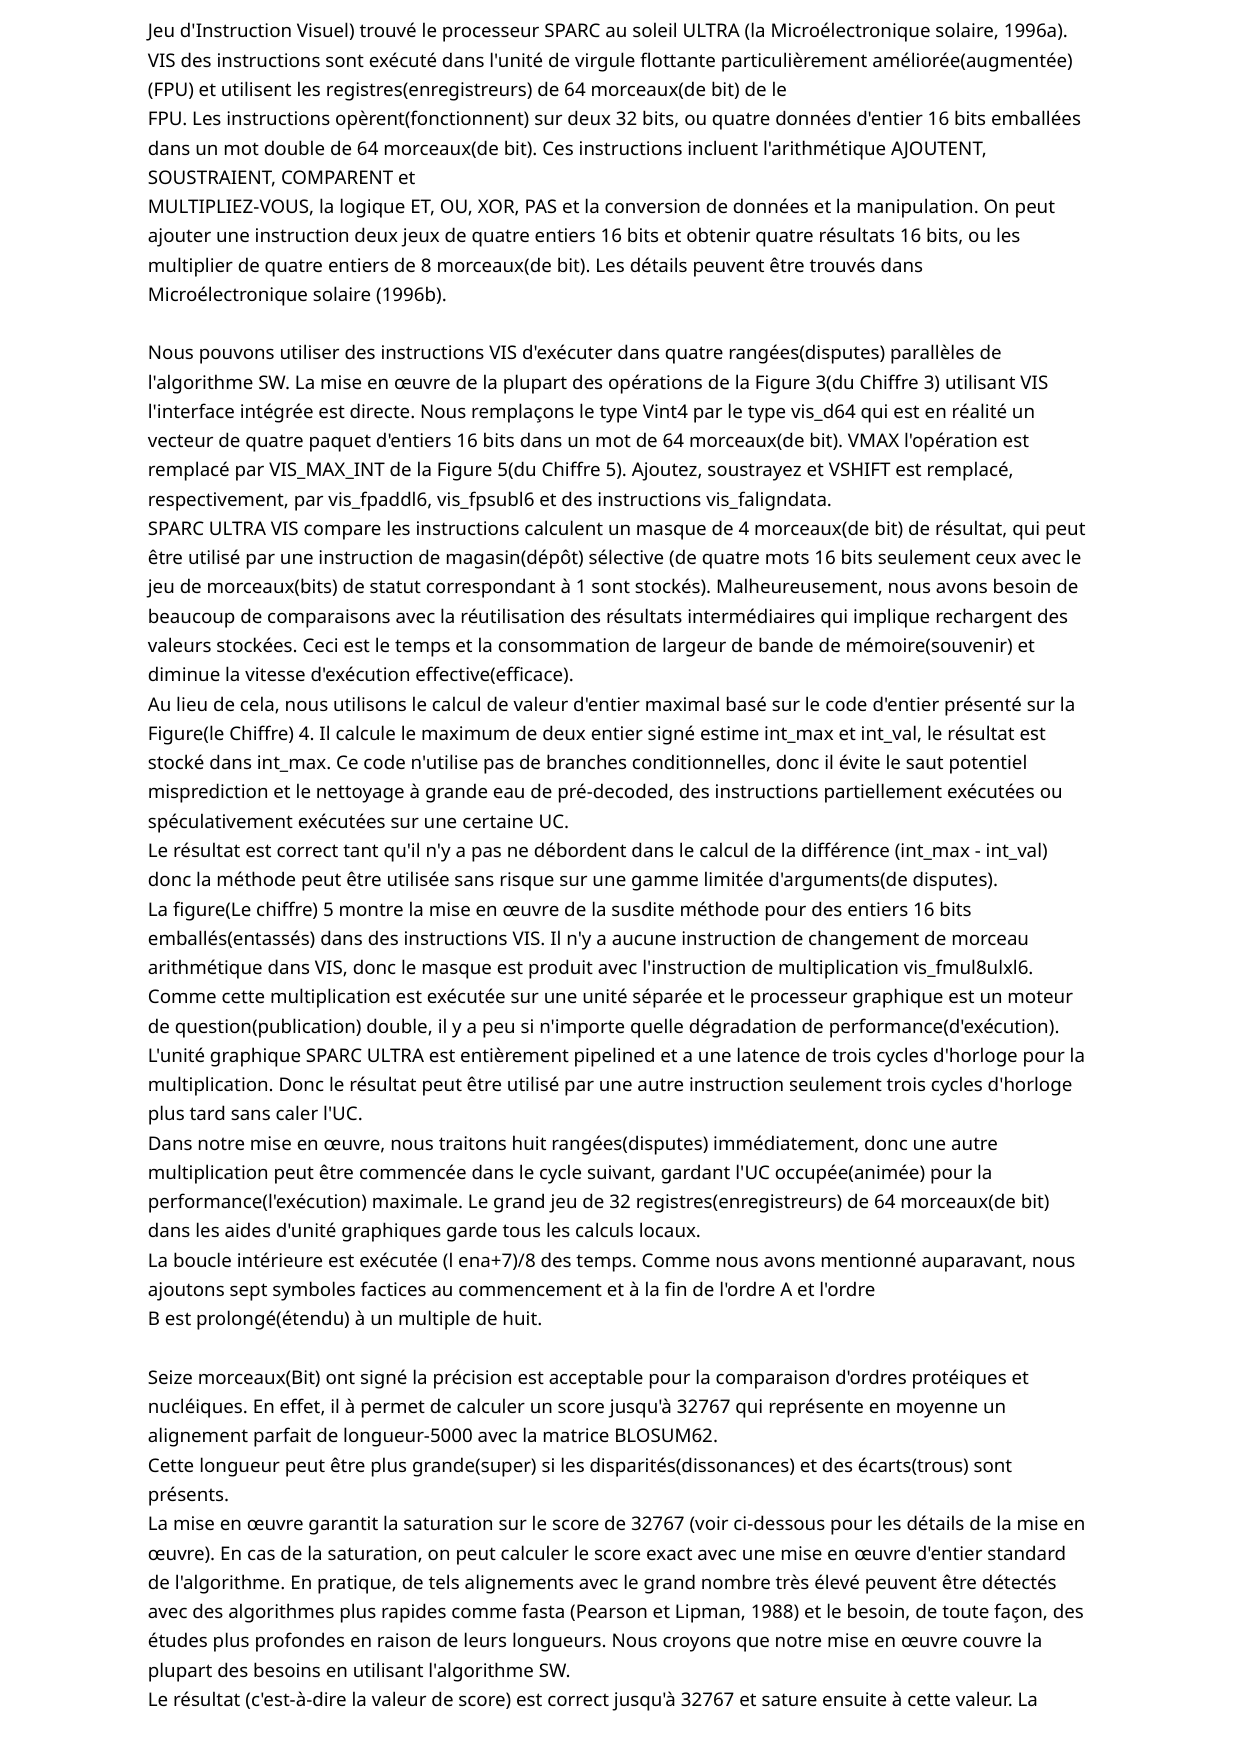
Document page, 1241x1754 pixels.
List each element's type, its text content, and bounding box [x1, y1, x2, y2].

text Jeu d'Instruction Visuel) trouvé le processeur SPARC au soleil ULTRA (la Microélectronique solaire, 1996a). VIS des instructions sont exécuté dans l'unité de virgule flottante particulièrement améliorée(augmentée) (FPU) et utilisent les registres(enregistreurs) de 64 morceaux(de bit) de le FPU. Les instructions opèrent(fonctionnent) sur deux 32 bits, ou quatre données d'entier 16 bits emballées dans un mot double de 64 morceaux(de bit). Ces instructions incluent l'arithmétique AJOUTENT, SOUSTRAIENT, COMPARENT et MULTIPLIEZ-VOUS, la logique ET, OU, XOR, PAS et la conversion de données et la manipulation. On peut ajouter une instruction deux jeux de quatre entiers 16 bits et obtenir quatre résultats 16 bits, ou les multiplier de quatre entiers de 8 morceaux(de bit). Les détails peuvent être trouvés dans Microélectronique solaire (1996b). [148, 18, 1092, 307]
text Nous pouvons utiliser des instructions VIS d'exécuter dans quatre rangées(disputes) parallèles de l'algorithme SW. La mise en œuvre de la plupart des opérations de la Figure 3(du Chiffre 3) utilisant VIS l'interface intégrée est directe. Nous remplaçons le type Vint4 par le type vis_d64 qui est en réalité un vecteur de quatre paquet d'entiers 16 bits dans un mot de 64 morceaux(de bit). VMAX l'opération est remplacé par VIS_MAX_INT de la Figure 5(du Chiffre 5). Ajoutez, soustrayez et VSHIFT est remplacé, respectivement, par vis_fpaddl6, vis_fpsubl6 et des instructions vis_faligndata. SPARC ULTRA VIS compare les instructions calculent un masque de 4 morceaux(de bit) de résultat, qui peut être utilisé par une instruction de magasin(dépôt) sélective (de quatre mots 16 bits seulement ceux avec le jeu de morceaux(bits) de statut correspondant à 1 sont stockés). Malheureusement, nous avons besoin de beaucoup de comparaisons avec la réutilisation des résultats intermédiaires qui implique rechargent des valeurs stockées. Ceci est le temps et la consommation de largeur de bande de mémoire(souvenir) et diminue la vitesse d'exécution effective(efficace). Au lieu de cela, nous utilisons le calcul de valeur d'entier maximal basé sur le code d'entier présenté sur la Figure(le Chiffre) 4. Il calcule le maximum de deux entier signé estime int_max et int_val, le résultat est stocké dans int_max. Ce code n'utilise pas de branches conditionnelles, donc il évite le saut potentiel misprediction et le nettoyage à grande eau de pré-decoded, des instructions partiellement exécutées ou spéculativement exécutées sur une certaine UC. Le résultat est correct tant qu'il n'y a pas ne débordent dans le calcul de la différence (int_max - int_val) donc la méthode peut être utilisée sans risque sur une gamme limitée d'arguments(de disputes). La figure(Le chiffre) 5 montre la mise en œuvre de la susdite méthode pour des entiers 16 bits emballés(entassés) dans des instructions VIS. Il n'y a aucune instruction de changement de morceau arithmétique dans VIS, donc le masque est produit avec l'instruction de multiplication vis_fmul8ulxl6. Comme cette multiplication est exécutée sur une unité séparée et le processeur graphique est un moteur de question(publication) double, il y a peu si n'importe quelle dégradation de performance(d'exécution). L'unité graphique SPARC ULTRA est entièrement pipelined et a une latence de trois cycles d'horloge pour la multiplication. Donc le résultat peut être utilisé par une autre instruction seulement trois cycles d'horloge plus tard sans caler l'UC. Dans notre mise en œuvre, nous traitons huit rangées(disputes) immédiatement, donc une autre multiplication peut être commencée dans le cycle suivant, gardant l'UC occupée(animée) pour la performance(l'exécution) maximale. Le grand jeu de 32 registres(enregistreurs) de 64 morceaux(de bit) dans les aides d'unité graphiques garde tous les calculs locaux. La boucle intérieure est exécutée (l ena+7)/8 des temps. Comme nous avons mentionné auparavant, nous ajoutons sept symboles factices au commencement et à la fin de l'ordre A et l'ordre B est prolongé(étendu) à un multiple de huit. [148, 340, 1092, 1331]
text Seize morceaux(Bit) ont signé la précision est acceptable pour la comparaison d'ordres protéiques et nucléiques. En effet, il à permet de calculer un score jusqu'à 32767 qui représente en moyenne un alignement parfait de longueur-5000 avec la matrice BLOSUM62. Cette longueur peut être plus grande(super) si les disparités(dissonances) et des écarts(trous) sont présents. La mise en œuvre garantit la saturation sur le score de 32767 (voir ci-dessous pour les détails de la mise en œuvre). En cas de la saturation, on peut calculer le score exact avec une mise en œuvre d'entier standard de l'algorithme. En pratique, de tels alignements avec le grand nombre très élevé peuvent être détectés avec des algorithmes plus rapides comme fasta (Pearson et Lipman, 1988) et le besoin, de toute façon, des études plus profondes en raison de leurs longueurs. Nous croyons que notre mise en œuvre couvre la plupart des besoins en utilisant l'algorithme SW. Le résultat (c'est-à-dire la valeur de score) est correct jusqu'à 32767 et sature ensuite à cette valeur. La [148, 1364, 1092, 1712]
